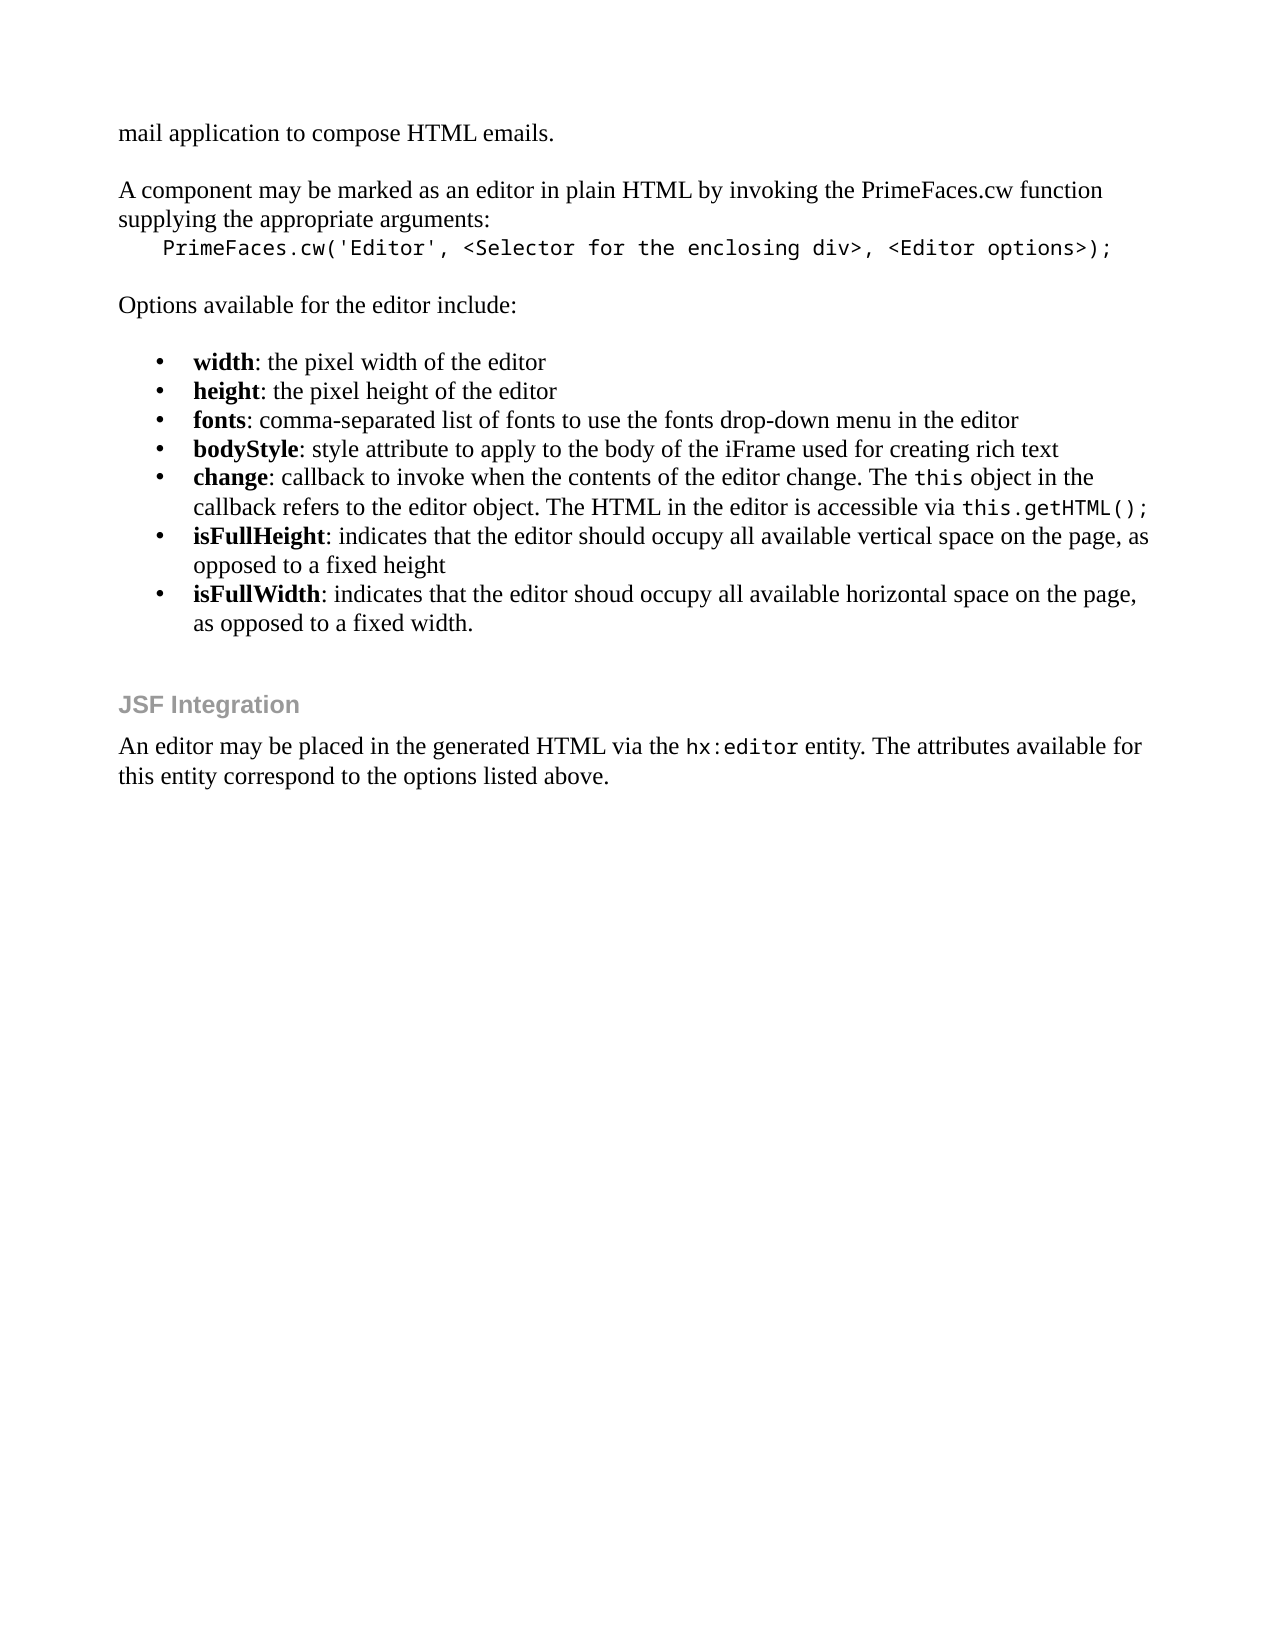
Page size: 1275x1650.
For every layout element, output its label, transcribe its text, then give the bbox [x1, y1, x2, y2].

list width: the pixel width of the editor [156, 347, 1157, 376]
text An editor may be placed in the generated HTML via the hx:editor entity. The attributes available for this entity correspond to the options listed above. [118, 731, 1157, 790]
list fonts: comma-separated list of fonts to use the fonts drop-down menu in the editor [156, 405, 1157, 434]
list bodyStyle: style attribute to apply to the body of the iFrame used for creating rich text [156, 434, 1157, 462]
subtitle JSF Integration [118, 690, 1157, 719]
list isFullWidth: indicates that the editor shoud occupy all available horizontal space on the page, as opposed to a fixed width. [156, 579, 1157, 636]
text Options available for the editor include: [118, 290, 1157, 319]
text mail application to compose HTML emails. [118, 118, 1157, 147]
list isFullHeight: indicates that the editor should occupy all available vertical space on the page, as opposed to a fixed height [156, 521, 1157, 579]
text PrimeFaces.cw('Editor', <Selector for the enclosing div>, <Editor options>); [118, 233, 1157, 262]
list height: the pixel height of the editor [156, 376, 1157, 405]
text A component may be marked as an editor in plain HTML by invoking the PrimeFaces.cw function supplying the appropriate arguments: [118, 176, 1157, 233]
list change: callback to invoke when the contents of the editor change. The this object in the callback refers to the editor object. The HTML in the editor is accessible via this.getHTML(); [156, 462, 1157, 521]
